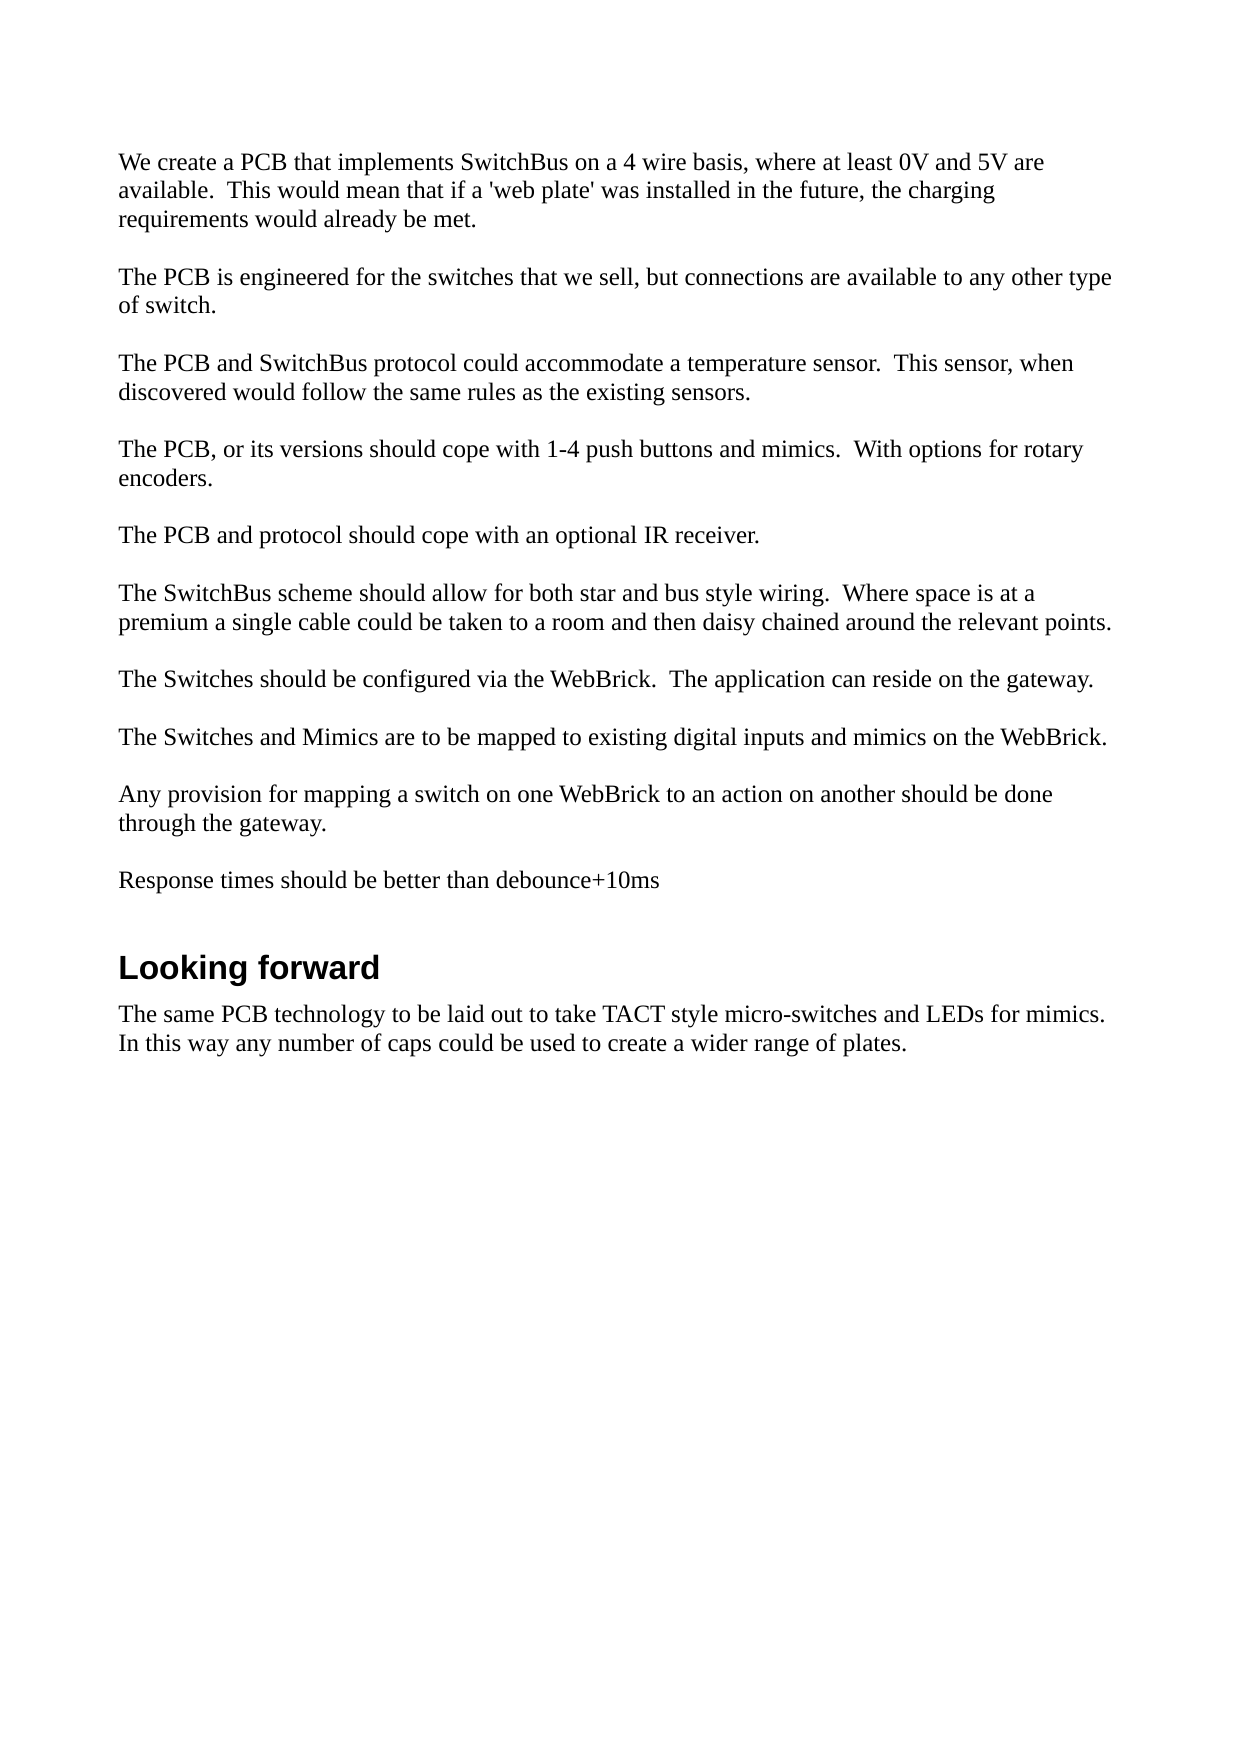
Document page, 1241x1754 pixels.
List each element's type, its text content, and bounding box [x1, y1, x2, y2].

text The SwitchBus scheme should allow for both star and bus style wiring. Where space is at a premium a single cable could be taken to a room and then daisy chained around the relevant points. [118, 578, 1122, 636]
text The PCB and SwitchBus protocol could accommodate a temperature sensor. This sensor, when discovered would follow the same rules as the existing sensors. [118, 348, 1122, 406]
text Response times should be better than debounce+10ms [118, 866, 1122, 894]
text Any provision for mapping a switch on one WebBrick to an action on another should be done through the gateway. [118, 779, 1122, 837]
text The PCB, or its versions should cope with 1-4 push buttons and mimics. With options for rotary encoders. [118, 434, 1122, 492]
text The Switches and Mimics are to be mapped to existing digital inputs and mimics on the WebBrick. [118, 722, 1122, 751]
text We create a PCB that implements SwitchBus on a 4 wire basis, where at least 0V and 5V are available. This would mean that if a 'web plate' was installed in the future, the charging requirements would already be met. [118, 147, 1122, 233]
text The Switches should be configured via the WebBrick. The application can reside on the gateway. [118, 664, 1122, 693]
text The PCB and protocol should cope with an optional IR receiver. [118, 521, 1122, 549]
subtitle Looking forward [118, 948, 1122, 987]
text The same PCB technology to be laid out to take TACT style micro-switches and LEDs for mimics. In this way any number of caps could be used to create a wider range of plates. [118, 999, 1122, 1057]
text The PCB is engineered for the switches that we sell, but connections are available to any other type of switch. [118, 262, 1122, 319]
